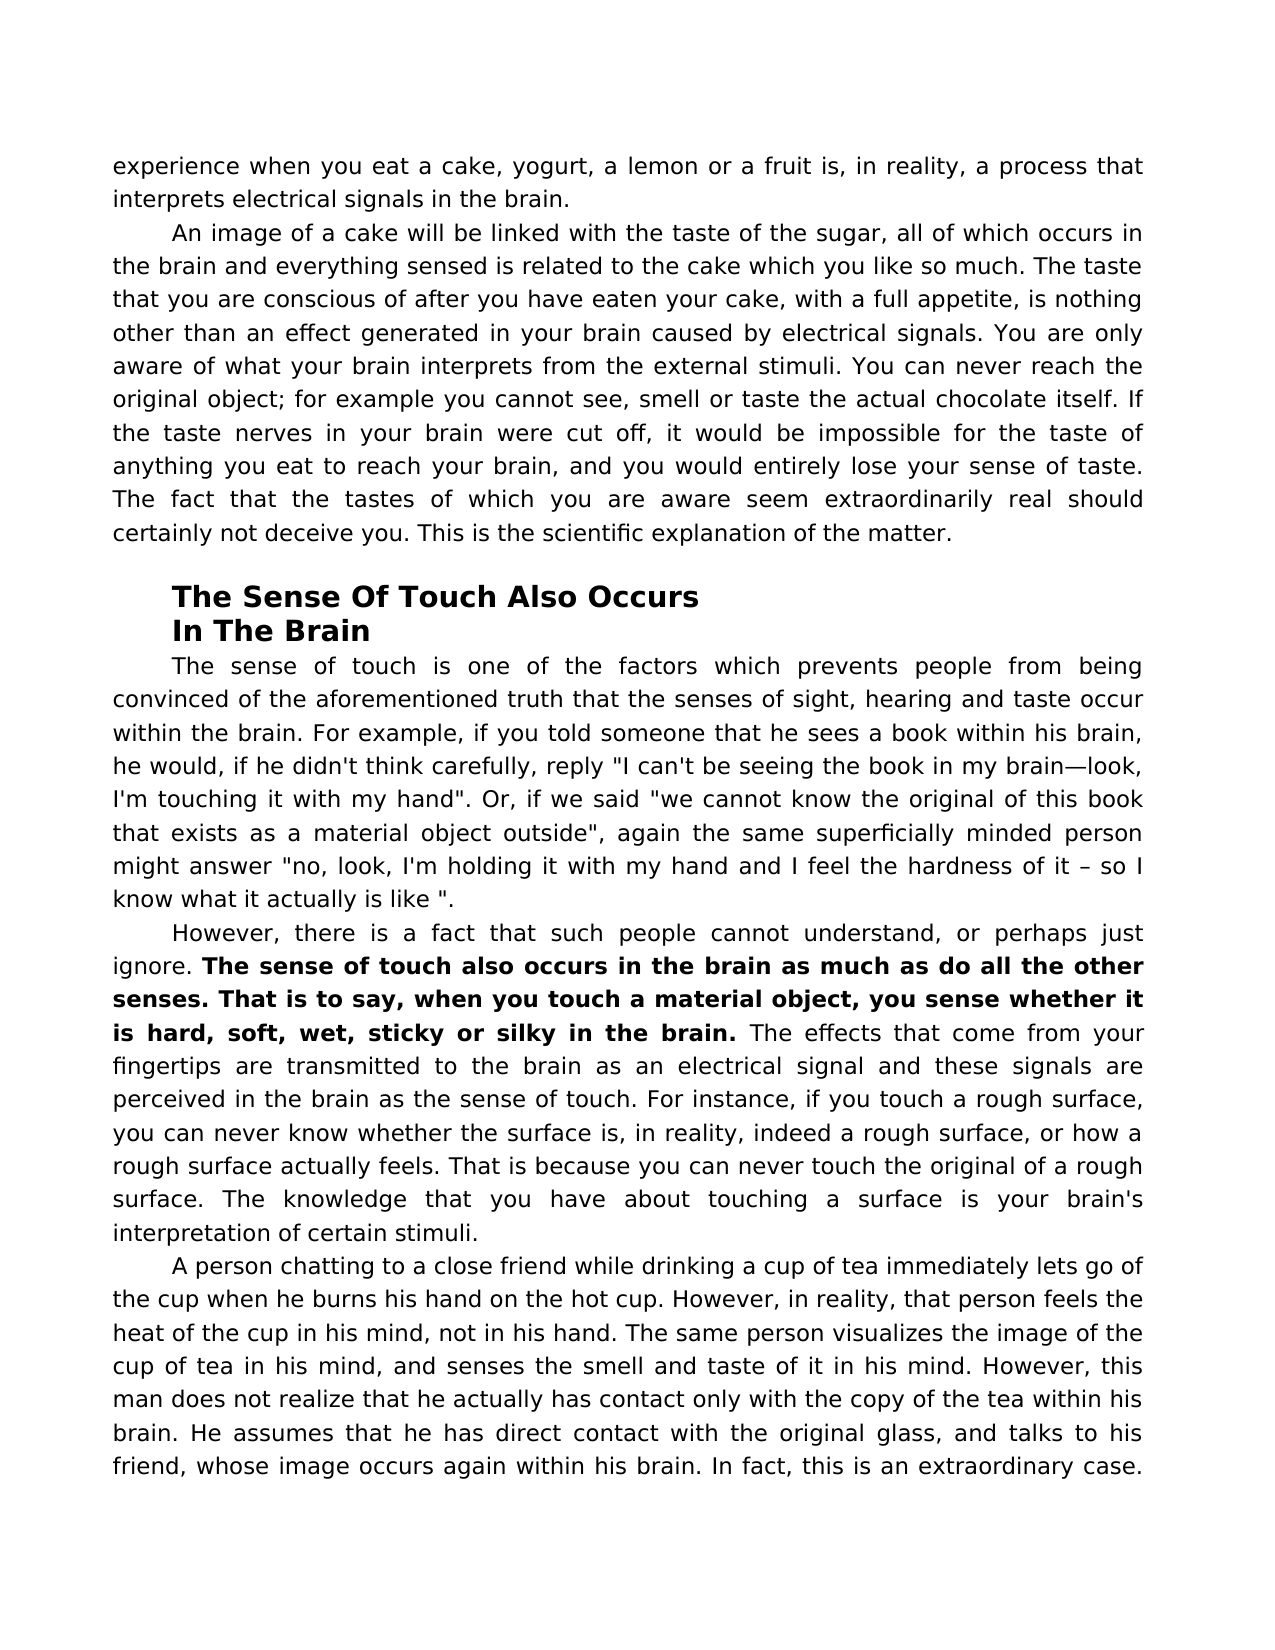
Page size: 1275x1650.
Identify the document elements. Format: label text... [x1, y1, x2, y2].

text The Sense Of Touch Also Occurs [112, 581, 1145, 614]
text In The Brain [112, 614, 1145, 648]
text However, there is a fact that such people cannot understand, or perhaps just ignore. The sense of touch also occurs in the brain as much as do all the other senses. That is to say, when you touch a material object, you sense whether it is hard, soft, wet, sticky or silky in the brain. The effects that come from your fingertips are transmitted to the brain as an electrical signal and these signals are perceived in the brain as the sense of touch. For instance, if you touch a rough surface, you can never know whether the surface is, in reality, indeed a rough surface, or how a rough surface actually feels. That is because you can never touch the original of a rough surface. The knowledge that you have about touching a surface is your brain's interpretation of certain stimuli. [112, 914, 1145, 1248]
text The sense of touch is one of the factors which prevents people from being convinced of the aforementioned truth that the senses of sight, hearing and taste occur within the brain. For example, if you told someone that he sees a book within his brain, he would, if he didn't think carefully, reply "I can't be seeing the book in my brain—look, I'm touching it with my hand". Or, if we said "we cannot know the original of this book that exists as a material object outside", again the same superficially minded person might answer "no, look, I'm holding it with my hand and I feel the hardness of it – so I know what it actually is like ". [112, 648, 1145, 914]
text An image of a cake will be linked with the taste of the sugar, all of which occurs in the brain and everything sensed is related to the cake which you like so much. The taste that you are conscious of after you have eaten your cake, with a full appetite, is nothing other than an effect generated in your brain caused by electrical signals. You are only aware of what your brain interprets from the external stimuli. You can never reach the original object; for example you cannot see, smell or taste the actual chocolate itself. If the taste nerves in your brain were cut off, it would be impossible for the taste of anything you eat to reach your brain, and you would entirely lose your sense of taste. The fact that the tastes of which you are aware seem extraordinarily real should certainly not deceive you. This is the scientific explanation of the matter. [112, 214, 1145, 548]
text experience when you eat a cake, yogurt, a lemon or a fruit is, in reality, a process that interprets electrical signals in the brain. [112, 148, 1145, 214]
text A person chatting to a close friend while drinking a cup of tea immediately lets go of the cup when he burns his hand on the hot cup. However, in reality, that person feels the heat of the cup in his mind, not in his hand. The same person visualizes the image of the cup of tea in his mind, and senses the smell and taste of it in his mind. However, this man does not realize that he actually has contact only with the copy of the tea within his brain. He assumes that he has direct contact with the original glass, and talks to his friend, whose image occurs again within his brain. In fact, this is an extraordinary case. [112, 1248, 1145, 1481]
